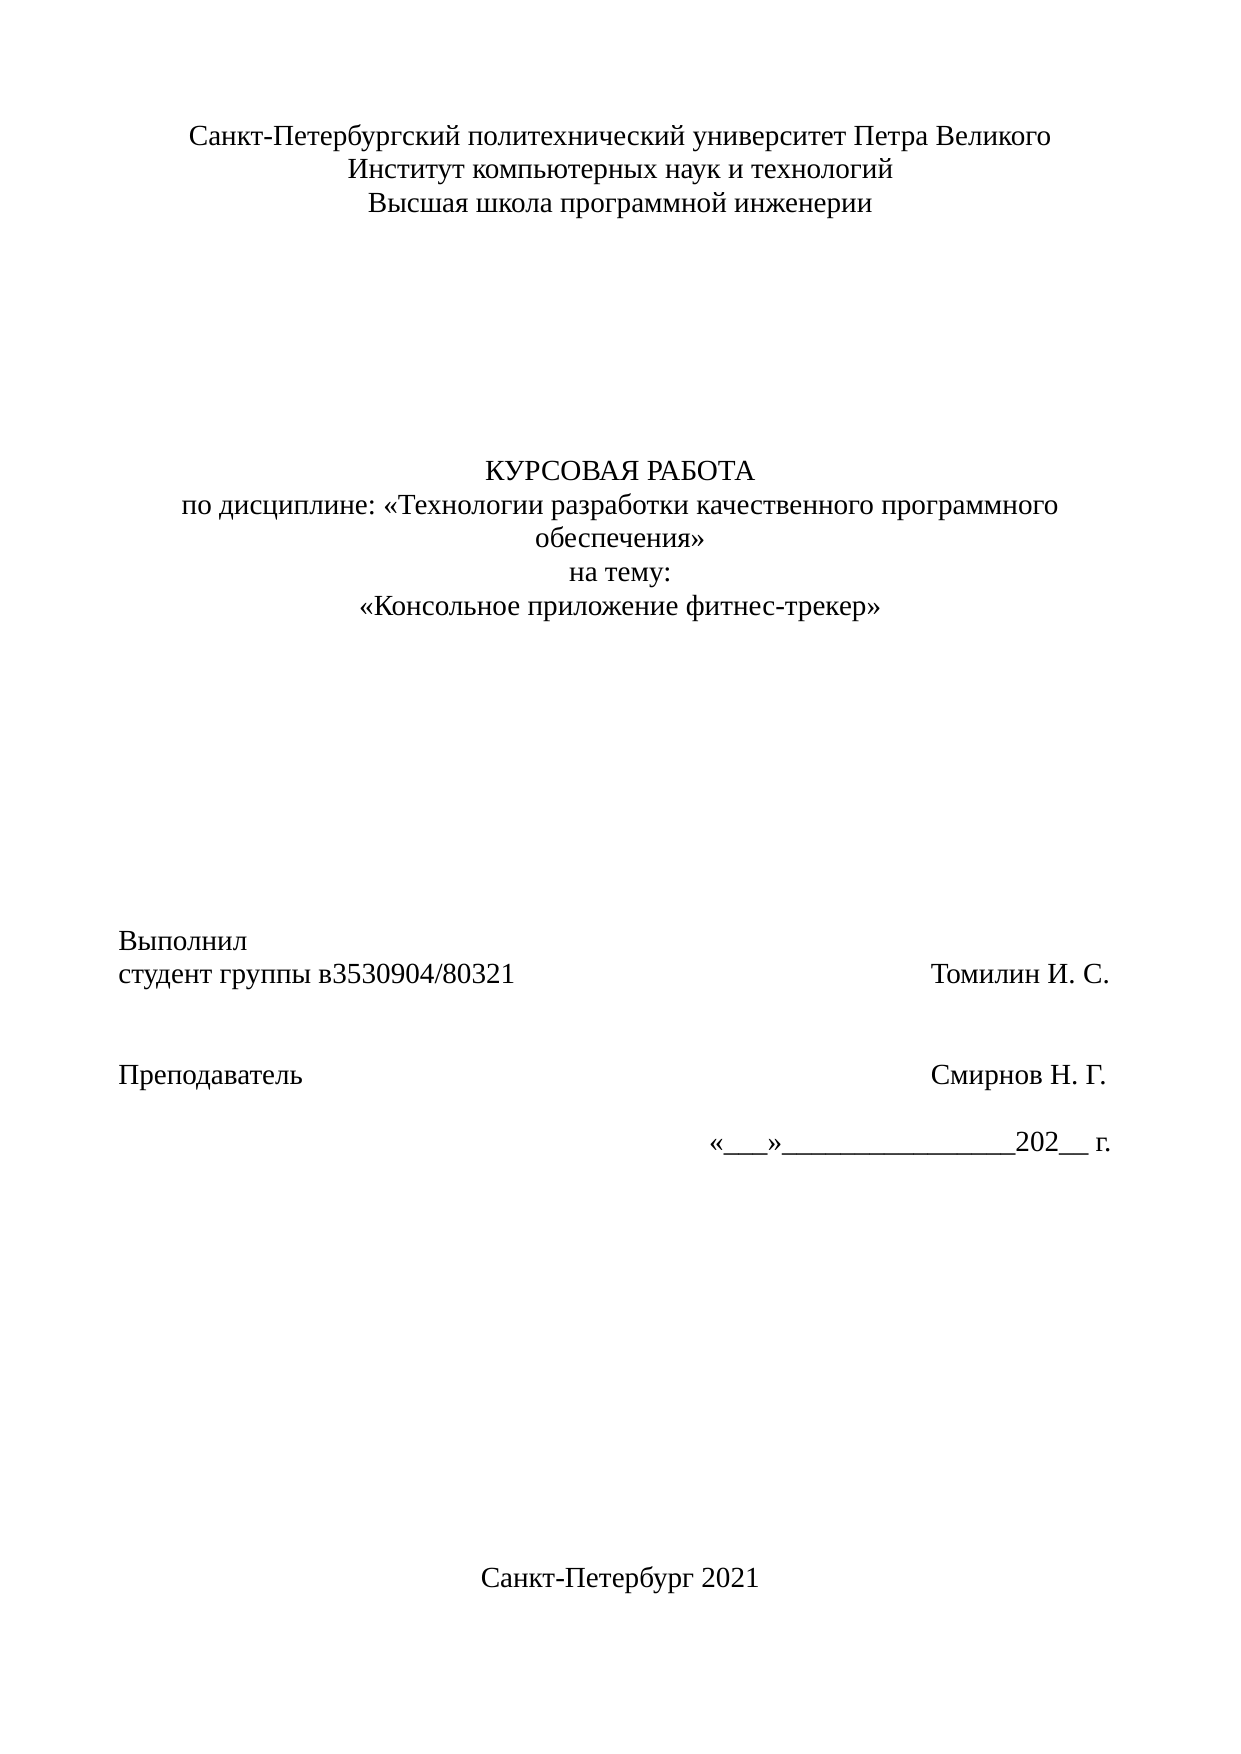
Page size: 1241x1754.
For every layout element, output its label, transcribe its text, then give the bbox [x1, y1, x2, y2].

text Преподаватель Смирнов Н. Г. [118, 1057, 1122, 1091]
text Выполнил [118, 923, 1122, 957]
text по дисциплине: «Технологии разработки качественного программного обеспечения» [118, 487, 1122, 554]
text «Консольное приложение фитнес-трекер» [118, 588, 1122, 621]
text студент группы в3530904/80321 Томилин И. С. [118, 957, 1122, 990]
text Высшая школа программной инженерии [118, 185, 1122, 219]
text на тему: [118, 554, 1122, 588]
text Институт компьютерных наук и технологий [118, 152, 1122, 185]
text «___»________________202__ г. [118, 1124, 1122, 1158]
text Санкт-Петербургский политехнический университет Петра Великого [118, 118, 1122, 152]
text КУРСОВАЯ РАБОТА [118, 453, 1122, 487]
text Санкт-Петербург 2021 [118, 1560, 1122, 1594]
